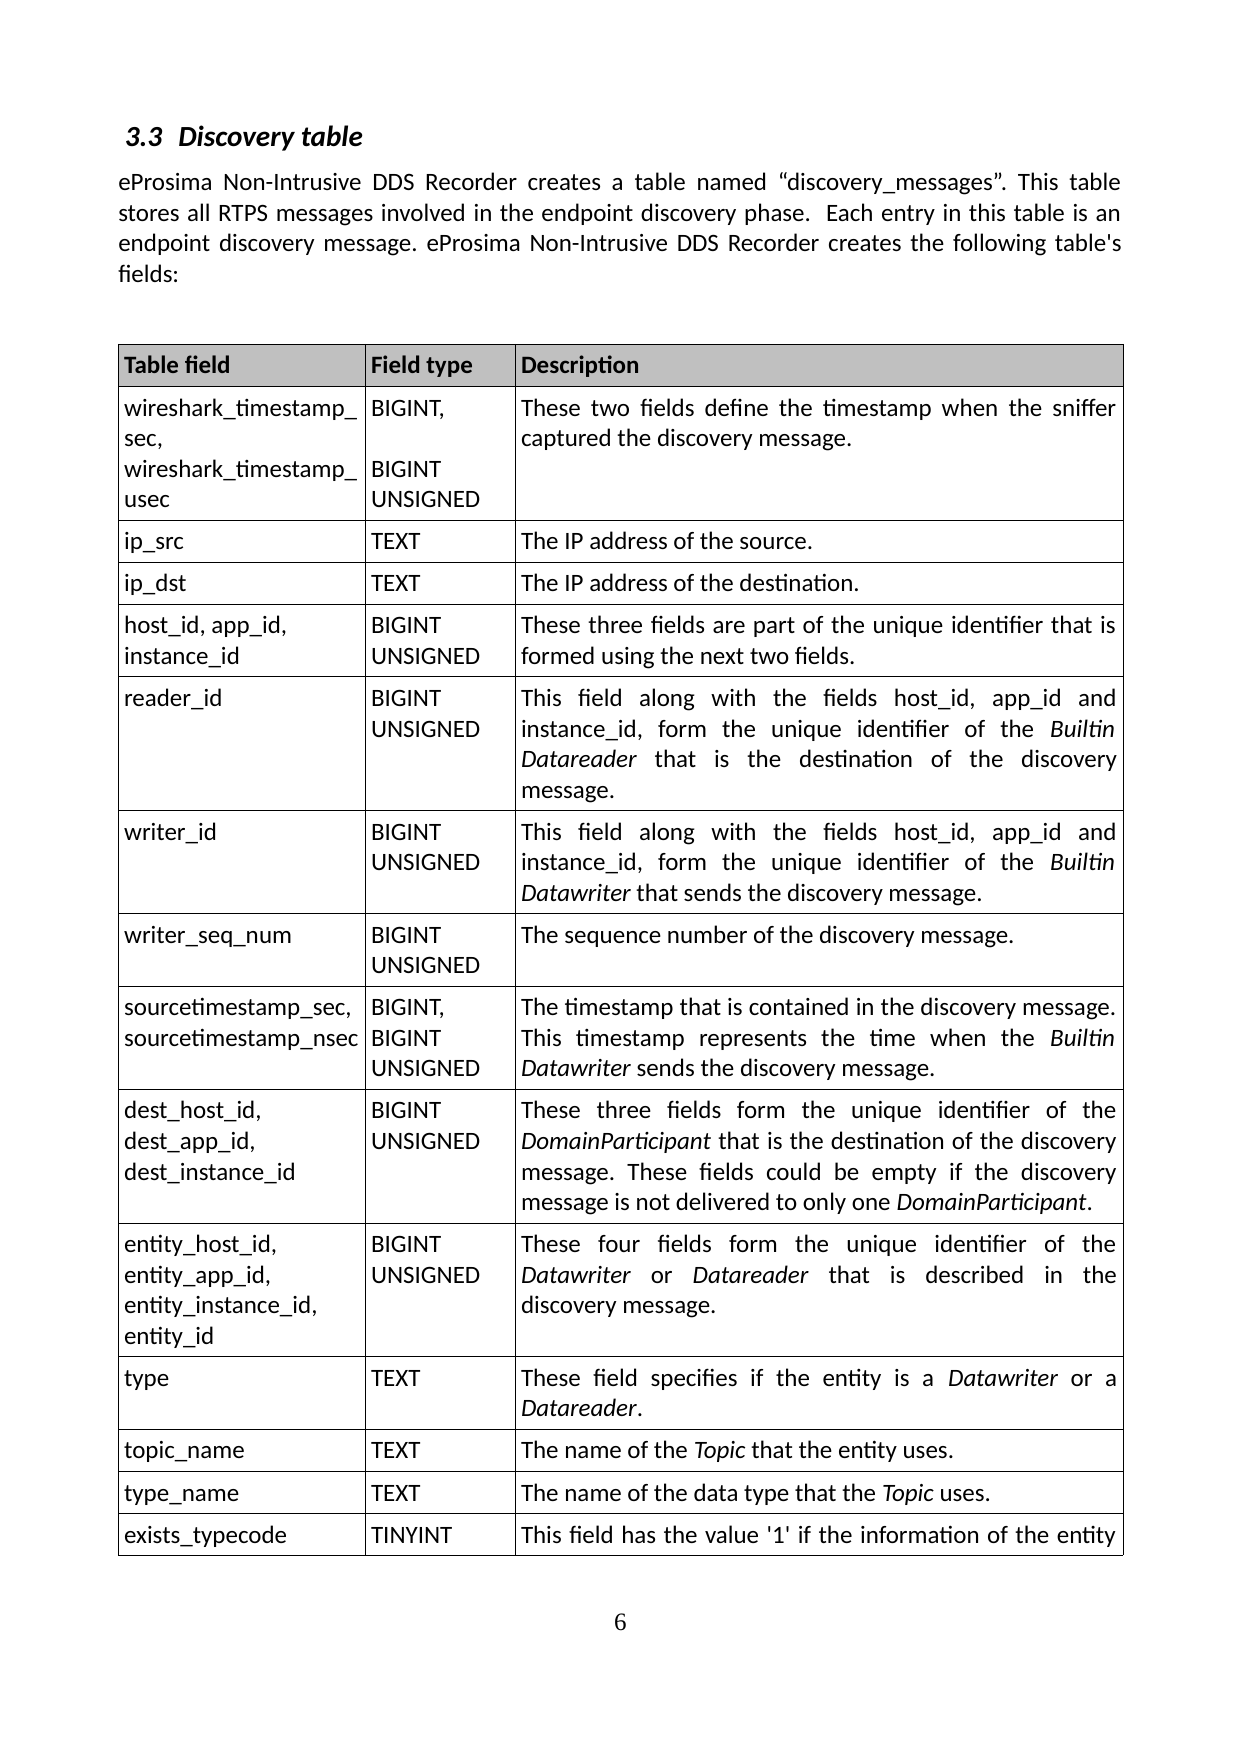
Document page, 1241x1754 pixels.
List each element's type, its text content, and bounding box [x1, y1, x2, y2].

table_cell writer_seq_num [119, 914, 365, 986]
table_cell TEXT [366, 521, 515, 562]
table_cell This field along with the fields host_id, app_id and instance_id, form the unique identifier of the Builtin Datareader that is the destination of the discovery message. [516, 677, 1123, 810]
table_cell These four fields form the unique identifier of the Datawriter or Datareader that is described in the discovery message. [516, 1224, 1123, 1356]
table_cell TEXT [366, 563, 515, 604]
table_cell TEXT [366, 1357, 515, 1429]
table_cell BIGINT UNSIGNED [366, 1224, 515, 1356]
table_cell TEXT [366, 1430, 515, 1471]
table_cell topic_name [119, 1430, 365, 1471]
table_cell TINYINT [366, 1514, 515, 1555]
table_header Description [516, 345, 1123, 386]
table_cell type_name [119, 1472, 365, 1513]
table_cell BIGINT, BIGINT UNSIGNED [366, 387, 515, 519]
table_cell wireshark_timestamp_sec, wireshark_timestamp_usec [119, 387, 365, 519]
table_cell BIGINT UNSIGNED [366, 811, 515, 913]
table_cell These three fields are part of the unique identifier that is formed using the next two fields. [516, 605, 1123, 676]
table_cell exists_typecode [119, 1514, 365, 1555]
table_cell The IP address of the destination. [516, 563, 1123, 604]
table_cell The IP address of the source. [516, 521, 1123, 562]
table_cell ip_src [119, 521, 365, 562]
table_cell The timestamp that is contained in the discovery message. This timestamp represents the time when the Builtin Datawriter sends the discovery message. [516, 987, 1123, 1089]
table_cell sourcetimestamp_sec, sourcetimestamp_nsec [119, 987, 365, 1089]
text eProsima Non-Intrusive DDS Recorder creates a table named “discovery_messages”. This table stores all RTPS messages involved in the endpoint discovery phase. Each entry in this table is an endpoint discovery message. eProsima Non-Intrusive DDS Recorder creates the following table's fields: [118, 166, 1122, 288]
table_cell BIGINT UNSIGNED [366, 677, 515, 810]
table_cell TEXT [366, 1472, 515, 1513]
table_cell This field has the value '1' if the information of the entity [516, 1514, 1123, 1555]
table_cell BIGINT, BIGINT UNSIGNED [366, 987, 515, 1089]
table_cell These field specifies if the entity is a Datawriter or a Datareader. [516, 1357, 1123, 1429]
table_cell BIGINT UNSIGNED [366, 1090, 515, 1222]
table_cell These two fields define the timestamp when the sniffer captured the discovery message. [516, 387, 1123, 519]
table_header Table field [119, 345, 365, 386]
table_cell The name of the data type that the Topic uses. [516, 1472, 1123, 1513]
table_cell reader_id [119, 677, 365, 810]
table_cell The sequence number of the discovery message. [516, 914, 1123, 986]
table_cell host_id, app_id, instance_id [119, 605, 365, 676]
table_cell dest_host_id, dest_app_id, dest_instance_id [119, 1090, 365, 1222]
table_cell BIGINT UNSIGNED [366, 605, 515, 676]
subtitle Discovery table [118, 118, 1122, 154]
table_cell type [119, 1357, 365, 1429]
table_cell writer_id [119, 811, 365, 913]
table_cell entity_host_id, entity_app_id, entity_instance_id, entity_id [119, 1224, 365, 1356]
table_cell The name of the Topic that the entity uses. [516, 1430, 1123, 1471]
table_cell BIGINT UNSIGNED [366, 914, 515, 986]
table_cell ip_dst [119, 563, 365, 604]
table_cell These three fields form the unique identifier of the DomainParticipant that is the destination of the discovery message. These fields could be empty if the discovery message is not delivered to only one DomainParticipant. [516, 1090, 1123, 1222]
table_cell This field along with the fields host_id, app_id and instance_id, form the unique identifier of the Builtin Datawriter that sends the discovery message. [516, 811, 1123, 913]
table_header Field type [366, 345, 515, 386]
